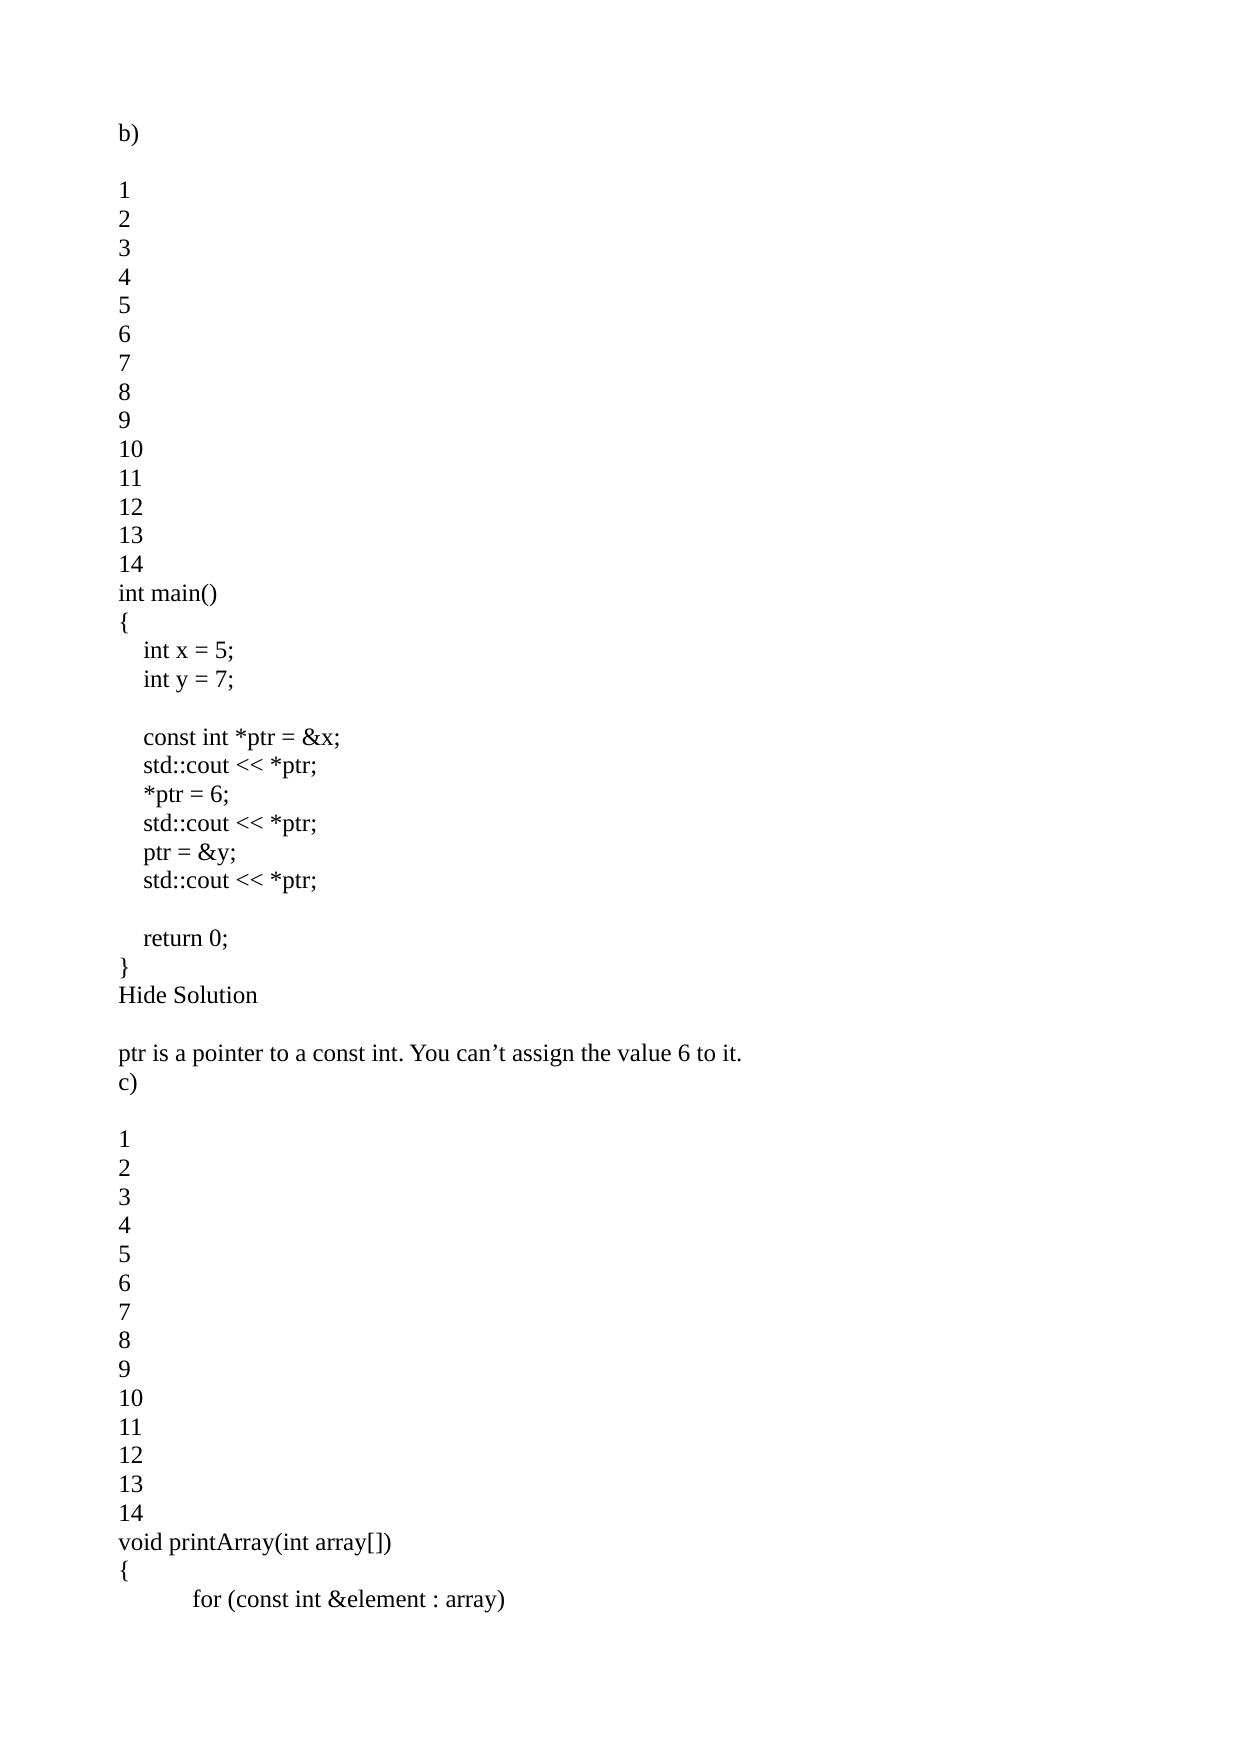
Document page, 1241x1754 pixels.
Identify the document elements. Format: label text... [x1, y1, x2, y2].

text std::cout << *ptr; [118, 751, 1122, 779]
text 9 [118, 406, 1122, 434]
text 11 [118, 1412, 1122, 1441]
text 7 [118, 348, 1122, 377]
text ptr = &y; [118, 837, 1122, 866]
text } [118, 952, 1122, 981]
text { [118, 607, 1122, 636]
text { [118, 1556, 1122, 1584]
text Hide Solution [118, 981, 1122, 1009]
text int y = 7; [118, 664, 1122, 693]
text ptr is a pointer to a const int. You can’t assign the value 6 to it. [118, 1038, 1122, 1067]
text 1 [118, 1124, 1122, 1153]
text 5 [118, 1239, 1122, 1268]
text 3 [118, 233, 1122, 262]
text 4 [118, 262, 1122, 291]
text 8 [118, 377, 1122, 406]
text return 0; [118, 923, 1122, 952]
text 12 [118, 1441, 1122, 1469]
text const int *ptr = &x; [118, 722, 1122, 751]
text 14 [118, 549, 1122, 578]
text 13 [118, 1469, 1122, 1498]
text 8 [118, 1326, 1122, 1354]
text 6 [118, 1268, 1122, 1297]
text 12 [118, 492, 1122, 521]
text 10 [118, 434, 1122, 463]
text 11 [118, 463, 1122, 492]
text int x = 5; [118, 636, 1122, 664]
text 6 [118, 319, 1122, 348]
text 2 [118, 204, 1122, 233]
text 4 [118, 1211, 1122, 1239]
text b) [118, 118, 1122, 147]
text 9 [118, 1354, 1122, 1383]
text int main() [118, 578, 1122, 607]
text 10 [118, 1383, 1122, 1412]
text std::cout << *ptr; [118, 866, 1122, 894]
text 13 [118, 521, 1122, 549]
text 7 [118, 1297, 1122, 1326]
text 1 [118, 176, 1122, 204]
text void printArray(int array[]) [118, 1527, 1122, 1556]
text for (const int &element : array) [118, 1584, 1122, 1613]
text c) [118, 1067, 1122, 1096]
text 2 [118, 1153, 1122, 1182]
text 3 [118, 1182, 1122, 1211]
text *ptr = 6; [118, 779, 1122, 808]
text std::cout << *ptr; [118, 808, 1122, 837]
text 5 [118, 291, 1122, 319]
text 14 [118, 1498, 1122, 1527]
